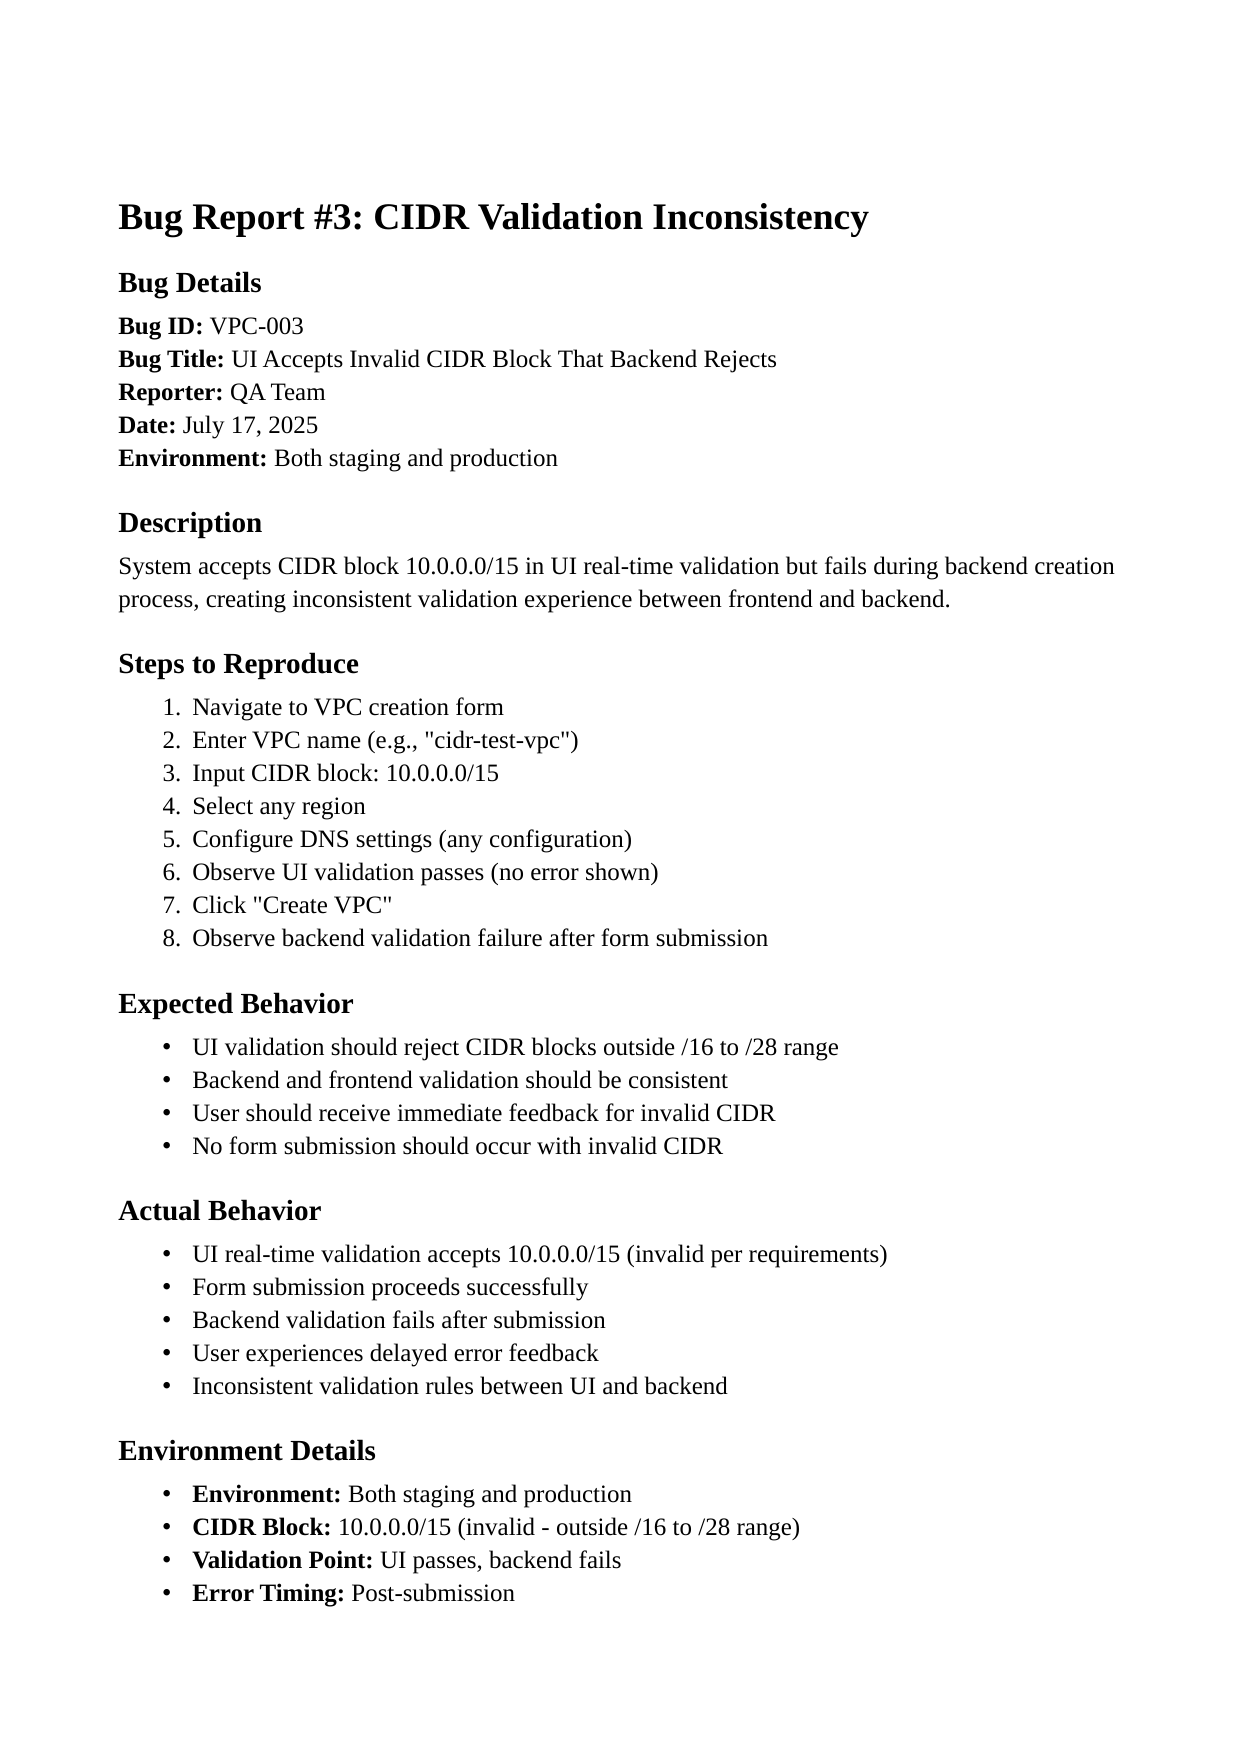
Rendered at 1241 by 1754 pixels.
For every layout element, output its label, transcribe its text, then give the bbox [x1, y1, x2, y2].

subtitle Environment Details [118, 1433, 1122, 1467]
list Inconsistent validation rules between UI and backend [162, 1371, 1122, 1400]
subtitle Expected Behavior [118, 986, 1122, 1019]
subtitle Description [118, 505, 1122, 539]
list Configure DNS settings (any configuration) [162, 824, 1122, 853]
list Click "Create VPC" [162, 891, 1122, 919]
list Select any region [162, 791, 1122, 820]
list Observe UI validation passes (no error shown) [162, 857, 1122, 886]
list User experiences delayed error feedback [162, 1338, 1122, 1367]
subtitle Bug Report #3: CIDR Validation Inconsistency [118, 194, 1122, 238]
list Input CIDR block: 10.0.0.0/15 [162, 758, 1122, 787]
list CIDR Block: 10.0.0.0/15 (invalid - outside /16 to /28 range) [162, 1512, 1122, 1541]
list Observe backend validation failure after form submission [162, 923, 1122, 952]
list User should receive immediate feedback for invalid CIDR [162, 1098, 1122, 1127]
list UI real-time validation accepts 10.0.0.0/15 (invalid per requirements) [162, 1239, 1122, 1268]
list Enter VPC name (e.g., "cidr-test-vpc") [162, 725, 1122, 754]
subtitle Actual Behavior [118, 1193, 1122, 1227]
list Navigate to VPC creation form [162, 692, 1122, 721]
list Backend and frontend validation should be consistent [162, 1065, 1122, 1093]
list Backend validation fails after submission [162, 1305, 1122, 1334]
list Environment: Both staging and production [162, 1479, 1122, 1508]
subtitle Bug Details [118, 265, 1122, 298]
list UI validation should reject CIDR blocks outside /16 to /28 range [162, 1032, 1122, 1061]
list Validation Point: UI passes, backend fails [162, 1545, 1122, 1574]
subtitle Steps to Reproduce [118, 646, 1122, 680]
list No form submission should occur with invalid CIDR [162, 1131, 1122, 1159]
list Form submission proceeds successfully [162, 1272, 1122, 1301]
text System accepts CIDR block 10.0.0.0/15 in UI real-time validation but fails during backend creation process, creating inconsistent validation experience between frontend and backend. [118, 551, 1122, 613]
text Bug ID: VPC-003 Bug Title: UI Accepts Invalid CIDR Block That Backend Rejects Reporter: QA Team Date: July 17, 2025 Environment: Both staging and production [118, 311, 1122, 472]
list Error Timing: Post-submission [162, 1578, 1122, 1607]
